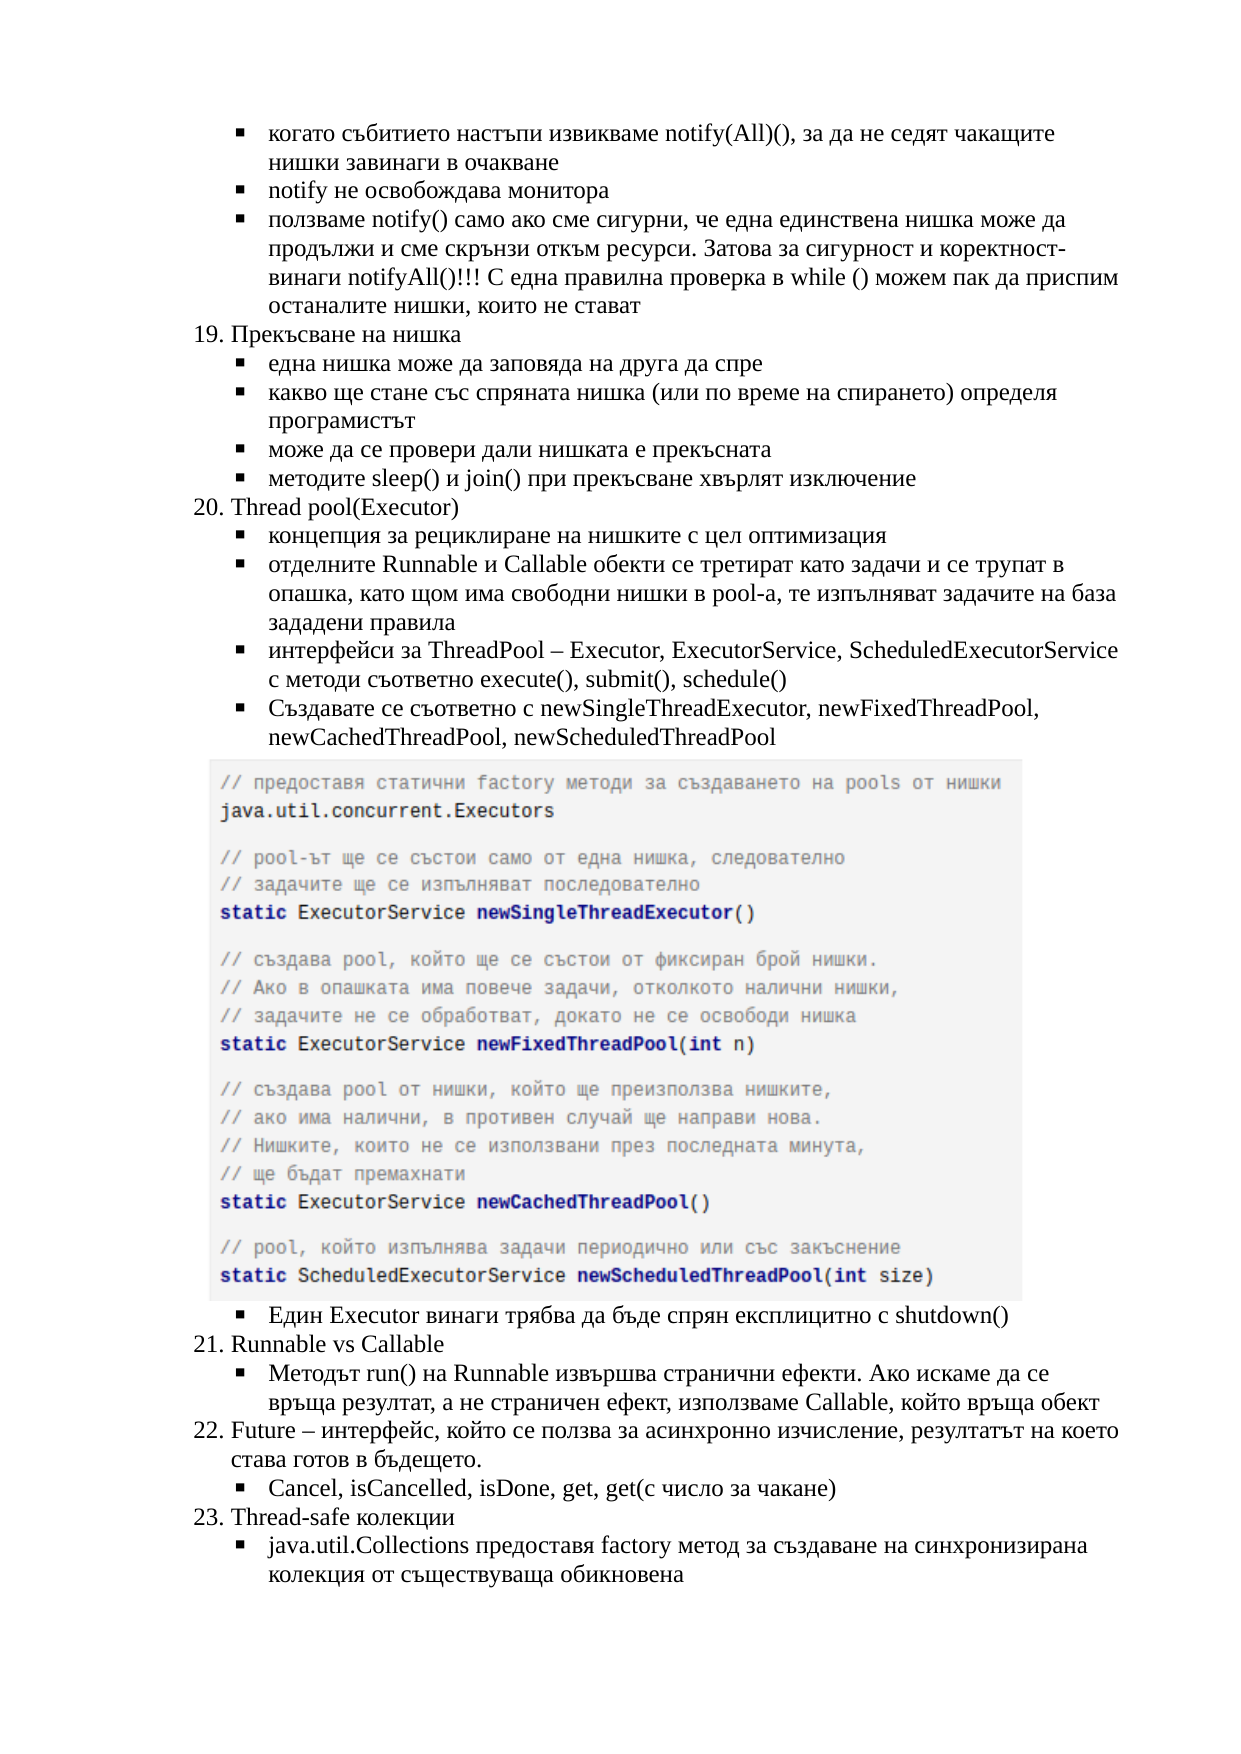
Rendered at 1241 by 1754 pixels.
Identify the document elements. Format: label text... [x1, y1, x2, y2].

list Създавате се съответно с newSingleThreadExecutor, newFixedThreadPool, newCachedThreadPool, newScheduledThreadPool [231, 693, 1122, 751]
list Един Executor винаги трябва да бъде спрян експлицитно с shutdown() [231, 751, 1122, 1329]
list една нишка може да заповяда на друга да спре [231, 348, 1122, 377]
list какво ще стане със спряната нишка (или по време на спирането) определя програмистът [231, 377, 1122, 434]
list интерфейси за ThreadPool – Executor, ExecutorService, ScheduledExecutorService с методи съответно execute(), submit(), schedule() [231, 636, 1122, 693]
list концепция за рециклиране на нишките с цел оптимизация [231, 521, 1122, 549]
list Методът run() на Runnable извършва странични ефекти. Ако искаме да се връща резултат, а не страничен ефект, използваме Callable, който връща обект [231, 1358, 1122, 1415]
list Cancel, isCancelled, isDone, get, get(с число за чакане) [231, 1473, 1122, 1502]
list може да се провери дали нишката е прекъсната [231, 434, 1122, 463]
list когато събитието настъпи извикваме notify(All)(), за да не седят чакащите нишки завинаги в очакване [231, 118, 1122, 176]
list Thread-safe колекции [193, 1502, 1122, 1530]
list Thread pool(Executor) [193, 492, 1122, 521]
list ползваме notify() само ако сме сигурни, че една единствена нишка може да продължи и сме скрънзи откъм ресурси. Затова за сигурност и коректност- винаги notifyAll()!!! С една правилна проверка в while () можем пак да приспим останалите нишки, които не стават [231, 204, 1122, 319]
list методите sleep() и join() при прекъсване хвърлят изключение [231, 463, 1122, 492]
list Future – интерфейс, който се ползва за асинхронно изчисление, резултатът на което става готов в бъдещето. [193, 1415, 1122, 1473]
list отделните Runnable и Callable обекти се третират като задачи и се трупат в опашка, като щом има свободни нишки в pool-a, те изпълняват задачите на база зададени правила [231, 549, 1122, 636]
list Runnable vs Callable [193, 1329, 1122, 1358]
list notify не освобождава монитора [231, 176, 1122, 204]
list java.util.Collections предоставя factory метод за създаване на синхронизирана колекция от съществуваща обикновена [231, 1530, 1122, 1588]
picture [199, 758, 1023, 1301]
list Прекъсване на нишка [193, 319, 1122, 348]
